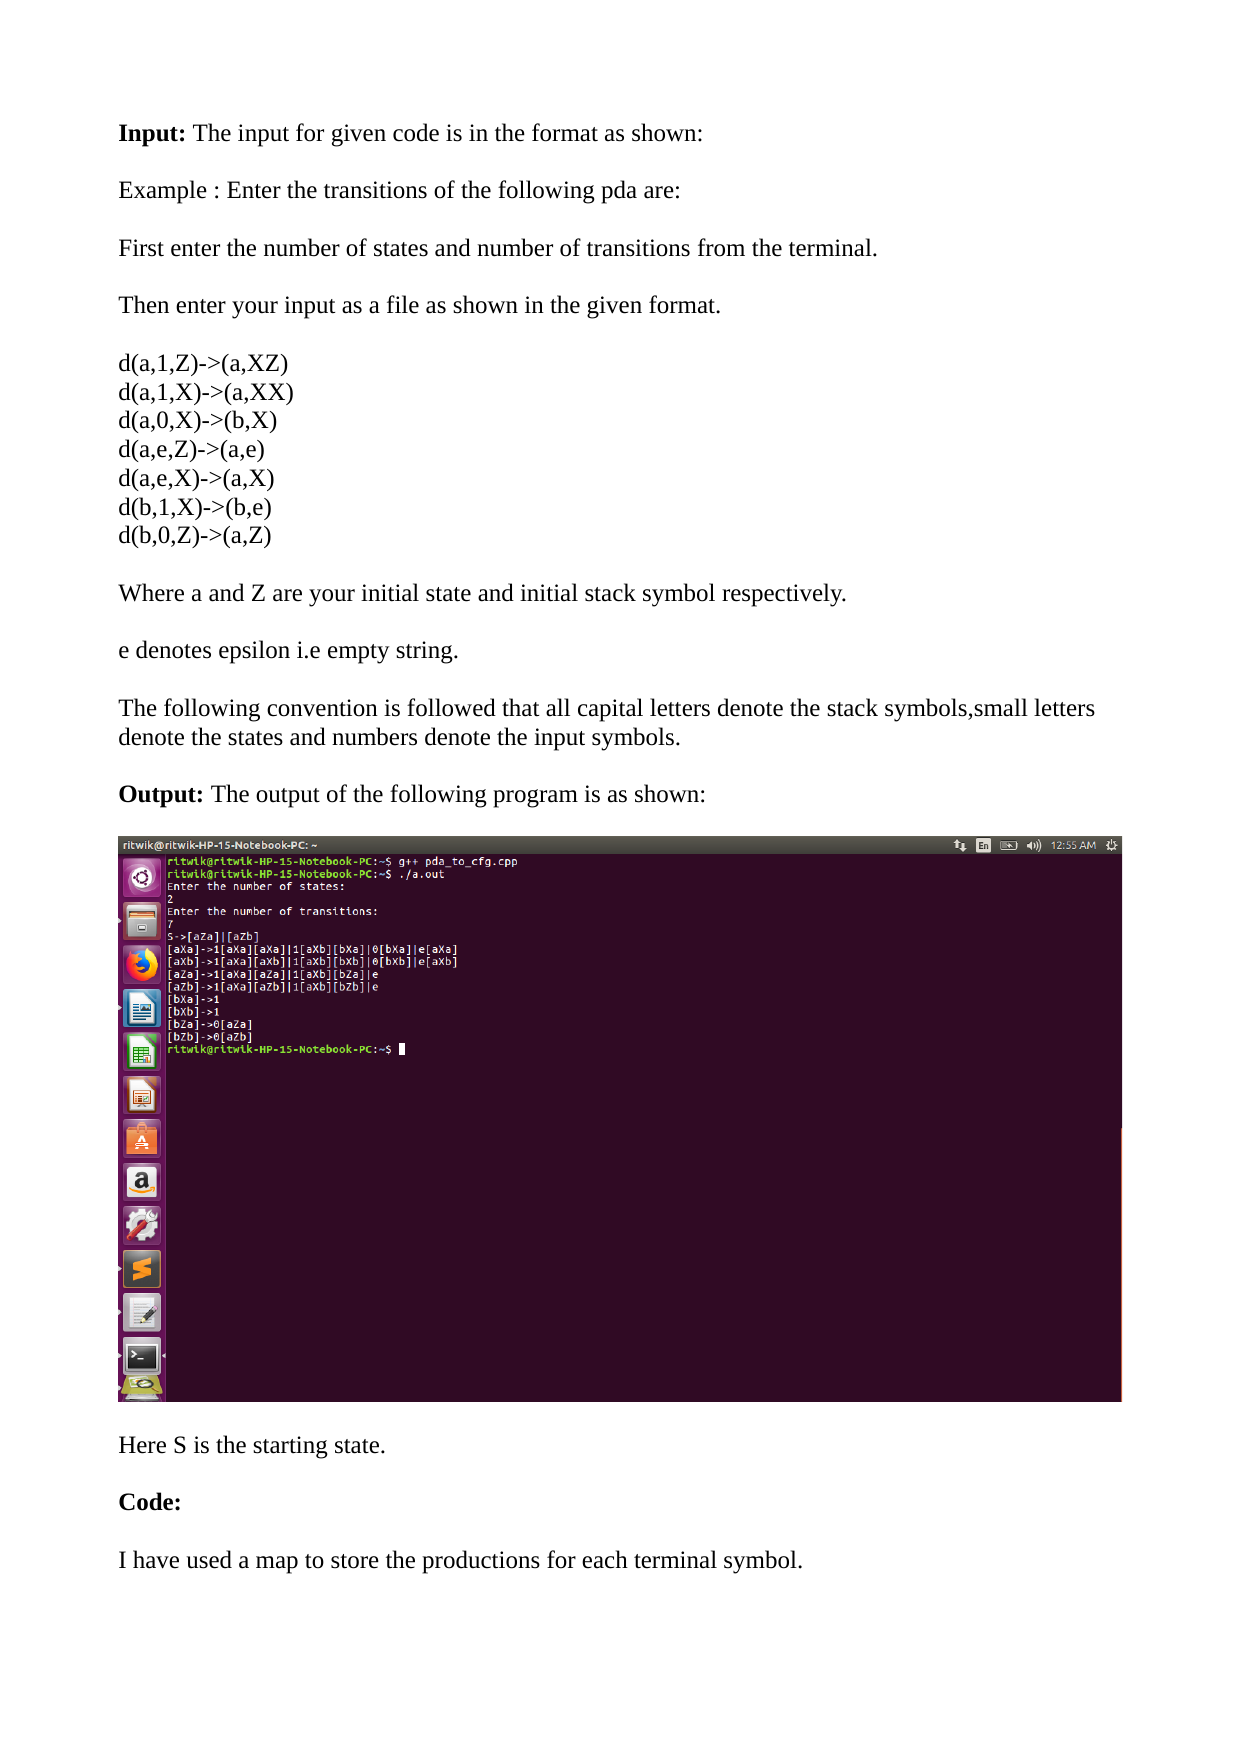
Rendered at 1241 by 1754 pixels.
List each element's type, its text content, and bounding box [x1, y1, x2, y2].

text Then enter your input as a file as shown in the given format. [118, 291, 1122, 319]
text Input: The input for given code is in the format as shown: [118, 118, 1122, 147]
text First enter the number of states and number of transitions from the terminal. [118, 233, 1122, 262]
text d(a,e,Z)->(a,e) [118, 434, 1122, 463]
text Output: The output of the following program is as shown: [118, 779, 1122, 808]
text Here S is the starting state. [118, 1430, 1122, 1459]
text d(b,1,X)->(b,e) [118, 492, 1122, 521]
text d(a,1,X)->(a,XX) [118, 377, 1122, 406]
picture [118, 836, 1123, 1402]
text Example : Enter the transitions of the following pda are: [118, 176, 1122, 204]
text d(a,e,X)->(a,X) [118, 463, 1122, 492]
text d(a,1,Z)->(a,XZ) [118, 348, 1122, 377]
text I have used a map to store the productions for each terminal symbol. [118, 1545, 1122, 1574]
text The following convention is followed that all capital letters denote the stack symbols,small letters denote the states and numbers denote the input symbols. [118, 693, 1122, 751]
text d(b,0,Z)->(a,Z) [118, 521, 1122, 549]
text e denotes epsilon i.e empty string. [118, 636, 1122, 664]
text Code: [118, 1487, 1122, 1516]
text Where a and Z are your initial state and initial stack symbol respectively. [118, 578, 1122, 607]
text d(a,0,X)->(b,X) [118, 406, 1122, 434]
